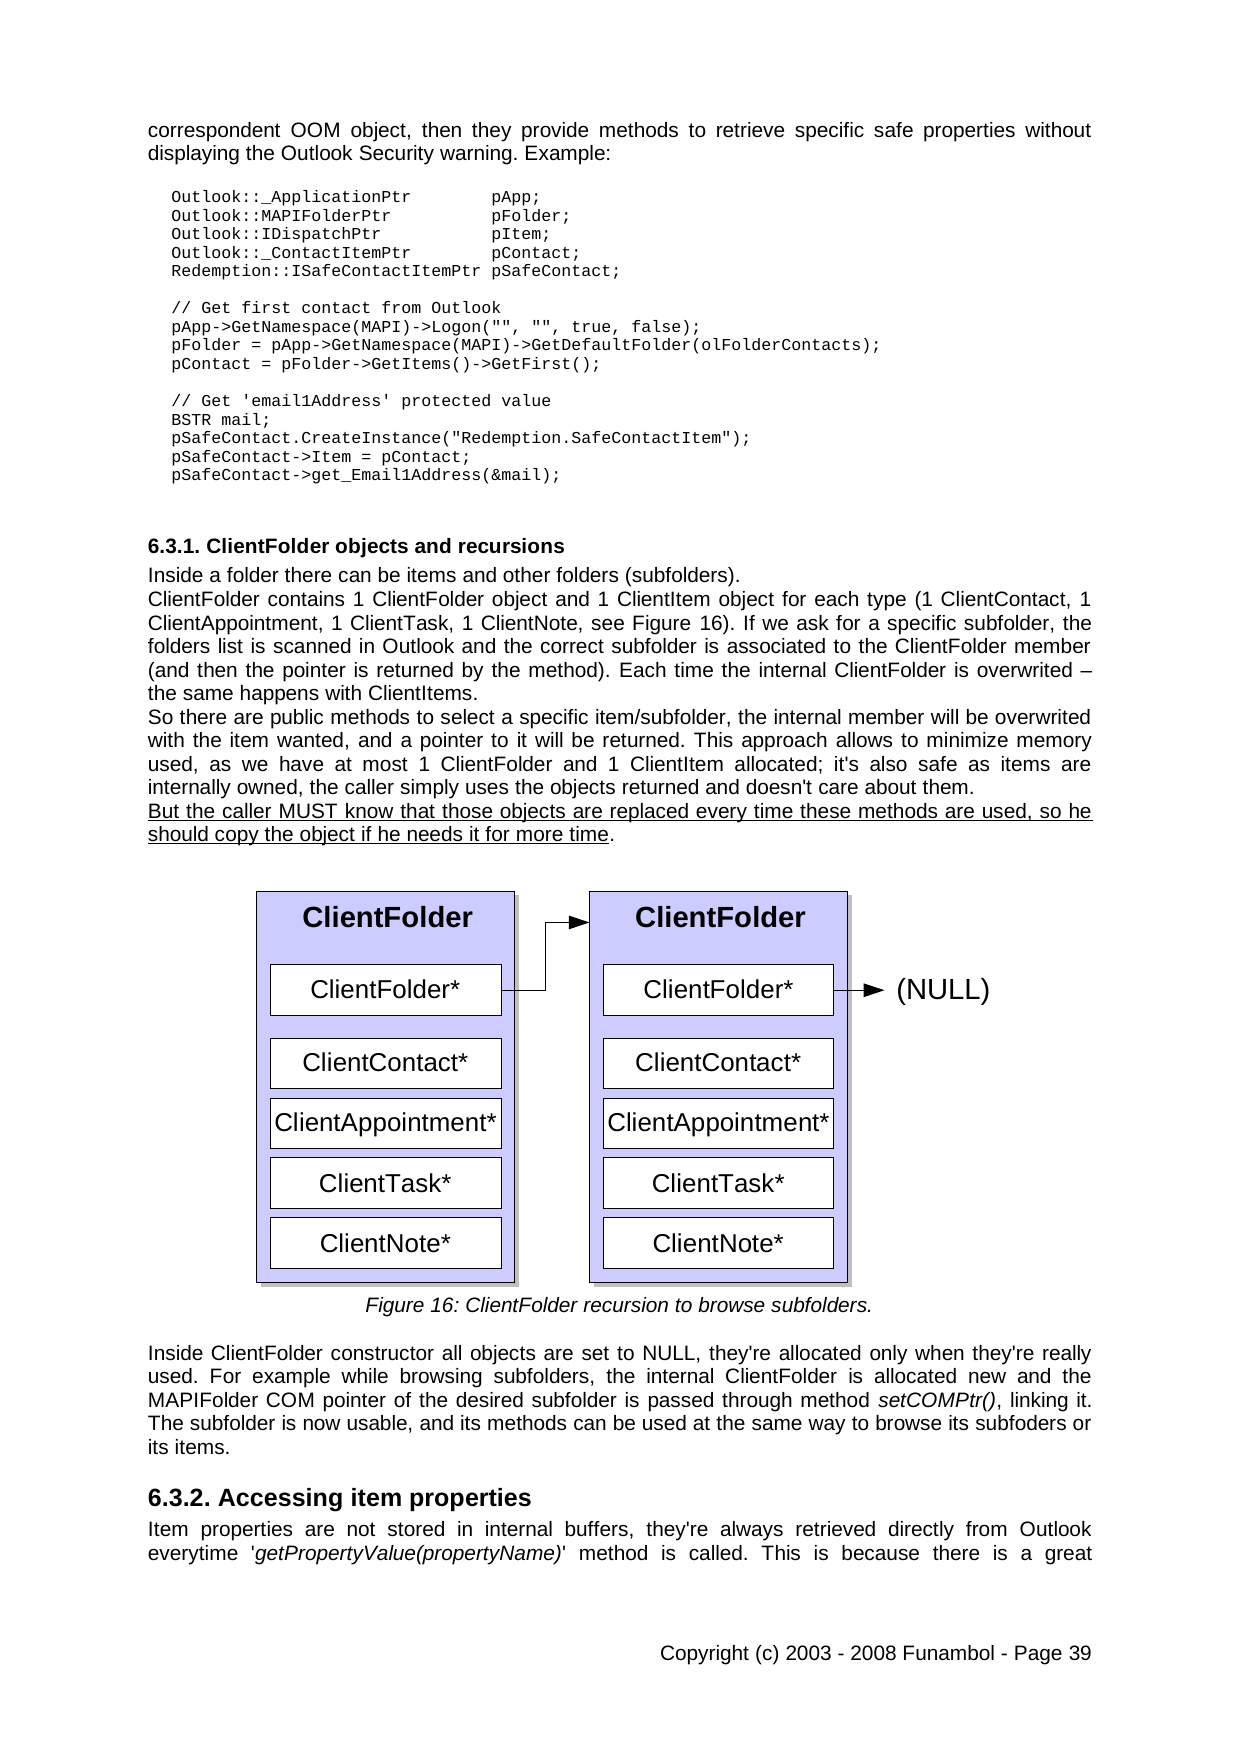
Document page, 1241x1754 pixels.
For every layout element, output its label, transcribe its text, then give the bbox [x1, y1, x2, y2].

text should copy the object if he needs it for more time. [148, 821, 1093, 846]
text Figure 16: ClientFolder recursion to browse subfolders. [244, 882, 996, 1317]
text correspondent OOM object, then they provide methods to retrieve specific safe properties without displaying the Outlook Security warning. Example: [148, 118, 1093, 165]
text Item properties are not stored in internal buffers, they're always retrieved directly from Outlook everytime 'getPropertyValue(propertyName)' method is called. This is because there is a great [148, 1518, 1093, 1565]
text ClientFolder contains 1 ClientFolder object and 1 ClientItem object for each type (1 ClientContact, 1 ClientAppointment, 1 ClientTask, 1 ClientNote, see Figure 16). If we ask for a specific subfolder, the folders list is scanned in Outlook and the correct subfolder is associated to the ClientFolder member (and then the pointer is returned by the method). Each time the internal ClientFolder is overwrited – the same happens with ClientItems. [148, 587, 1093, 705]
subtitle ClientFolder objects and recursions [148, 534, 1093, 558]
text Inside a folder there can be items and other folders (subfolders). [148, 564, 1093, 587]
subtitle Accessing item properties [148, 1484, 1093, 1512]
text So there are public methods to select a specific item/subfolder, the internal member will be overwrited with the item wanted, and a pointer to it will be returned. This approach allows to minimize memory used, as we have at most 1 ClientFolder and 1 ClientItem allocated; it's also safe as items are internally owned, the caller simply uses the objects returned and doesn't care about them. [148, 705, 1093, 799]
text Inside ClientFolder constructor all objects are set to NULL, they're allocated only when they're really used. For example while browsing subfolders, the internal ClientFolder is allocated new and the MAPIFolder COM pointer of the desired subfolder is passed through method setCOMPtr(), linking it. The subfolder is now usable, and its methods can be used at the same way to browse its subfoders or its items. [148, 846, 1093, 1459]
table_header Outlook::_ApplicationPtr pApp; Outlook::MAPIFolderPtr pFolder; Outlook::IDispatchPtr pItem; Outlook::_ContactItemPtr pContact; Redemption::ISafeContactItemPtr pSafeContact; // Get first contact from Outlook pApp->GetNamespace(MAPI)->Logon("", "", true, false); pFolder = pApp->GetNamespace(MAPI)->GetDefaultFolder(olFolderContacts); pContact = pFolder->GetItems()->GetFirst(); // Get 'email1Address' protected value BSTR mail; pSafeContact.CreateInstance("Redemption.SafeContactItem"); pSafeContact->Item = pContact; pSafeContact->get_Email1Address(&mail); [148, 165, 1093, 509]
text But the caller MUST know that those objects are replaced every time these methods are used, so he [148, 799, 1093, 820]
